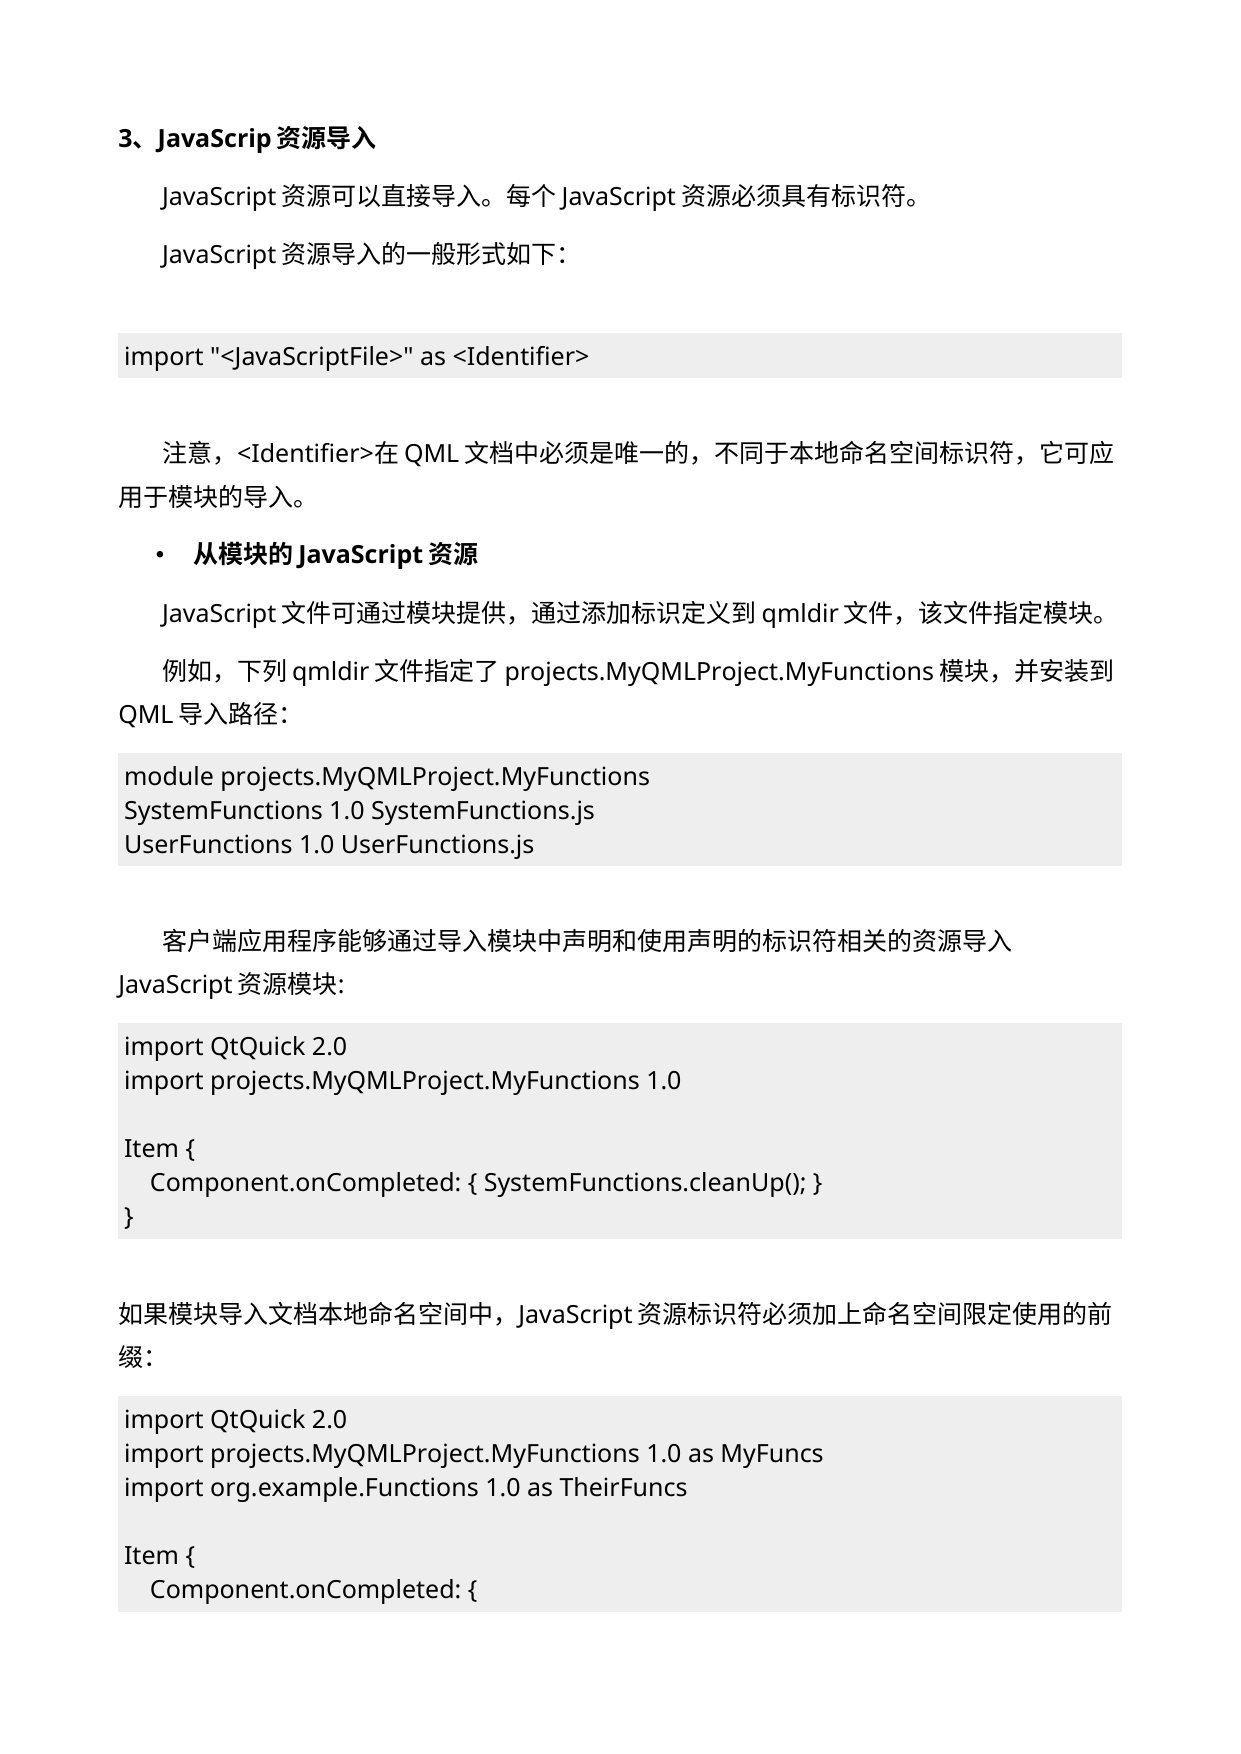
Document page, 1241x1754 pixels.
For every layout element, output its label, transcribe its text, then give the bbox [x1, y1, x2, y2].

table_header import QtQuick 2.0 import projects.MyQMLProject.MyFunctions 1.0 as MyFuncs import org.example.Functions 1.0 as TheirFuncs Item { Component.onCompleted: { [118, 1396, 1122, 1612]
text JavaScript资源导入的一般形式如下： [118, 234, 1122, 311]
table_header import "<JavaScriptFile>" as <Identifier> [118, 333, 1122, 378]
table_header module projects.MyQMLProject.MyFunctions SystemFunctions 1.0 SystemFunctions.js UserFunctions 1.0 UserFunctions.js [118, 753, 1122, 866]
text JavaScript资源可以直接导入。每个JavaScript资源必须具有标识符。 [118, 176, 1122, 212]
text 注意，<Identifier>在QML文档中必须是唯一的，不同于本地命名空间标识符，它可应用于模块的导入。 [118, 433, 1122, 513]
text JavaScript文件可通过模块提供，通过添加标识定义到qmldir文件，该文件指定模块。 [118, 593, 1122, 629]
table_header import QtQuick 2.0 import projects.MyQMLProject.MyFunctions 1.0 Item { Component.onCompleted: { SystemFunctions.cleanUp(); } } [118, 1023, 1122, 1239]
list 从模块的JavaScript资源 [156, 535, 1122, 571]
text 如果模块导入文档本地命名空间中，JavaScript资源标识符必须加上命名空间限定使用的前缀： [118, 1294, 1122, 1374]
text 例如，下列qmldir文件指定了projects.MyQMLProject.MyFunctions模块，并安装到QML导入路径： [118, 651, 1122, 731]
text 客户端应用程序能够通过导入模块中声明和使用声明的标识符相关的资源导入JavaScript资源模块: [118, 922, 1122, 1001]
text 3、JavaScrip资源导入 [118, 118, 1122, 154]
